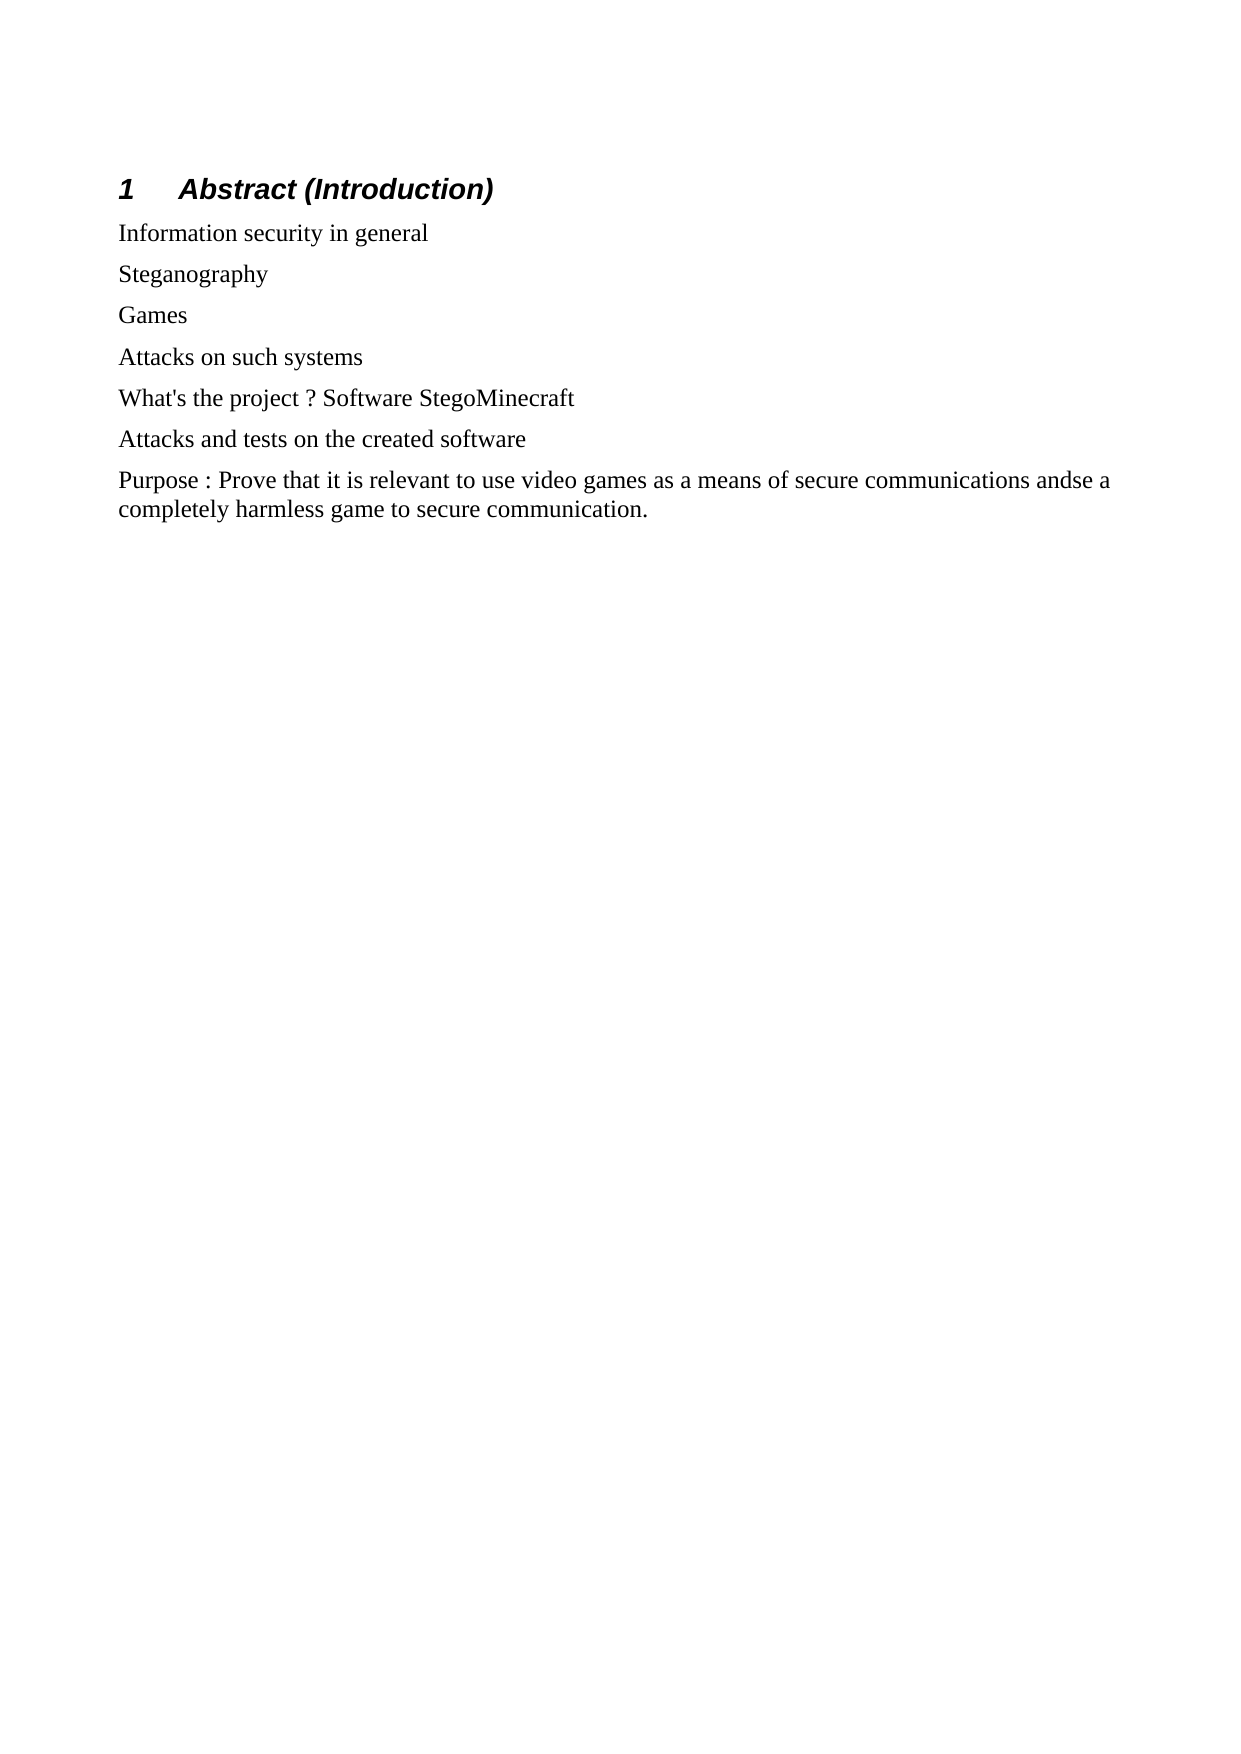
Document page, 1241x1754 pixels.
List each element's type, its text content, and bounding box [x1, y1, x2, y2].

text Steganography [118, 259, 1122, 288]
text Information security in general [118, 218, 1122, 247]
text Attacks and tests on the created software [118, 424, 1122, 453]
text Games [118, 300, 1122, 329]
text Purpose : Prove that it is relevant to use video games as a means of secure communications andse a completely harmless game to secure communication. [118, 465, 1122, 523]
subtitle Abstract (Introduction) [118, 172, 1122, 205]
text Attacks on such systems [118, 342, 1122, 370]
text What's the project ? Software StegoMinecraft [118, 383, 1122, 412]
